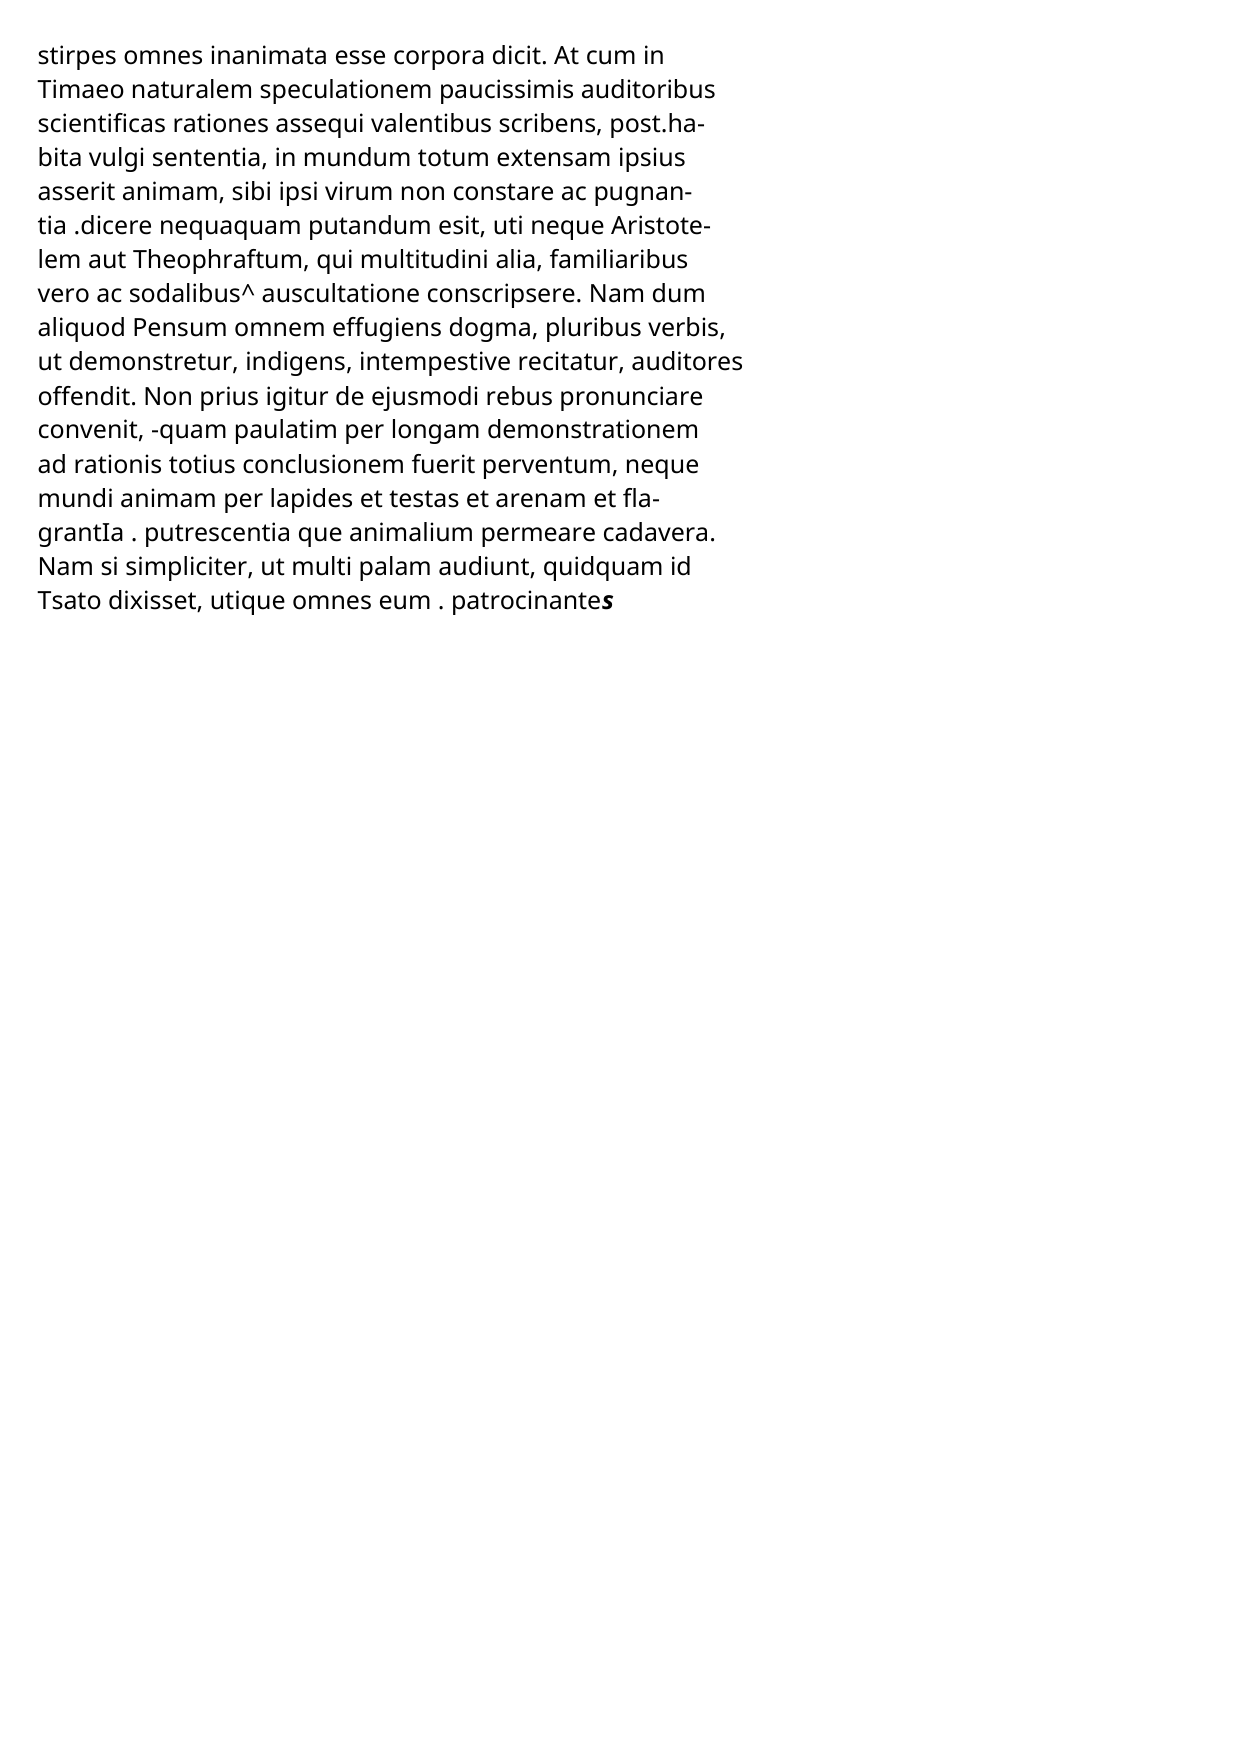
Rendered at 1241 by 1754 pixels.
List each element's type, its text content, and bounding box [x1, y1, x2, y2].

text stirpes omnes inanimata esse corpora dicit. At cum in Timaeo naturalem speculationem paucissimis auditoribus scientificas rationes assequi valentibus scribens, post.ha- bita vulgi sententia, in mundum totum extensam ipsius asserit animam, sibi ipsi virum non constare ac pugnan- tia .dicere nequaquam putandum esit, uti neque Aristote- lem aut Theophraftum, qui multitudini alia, familiaribus vero ac sodalibus^ auscultatione conscripsere. Nam dum aliquod Pensum omnem effugiens dogma, pluribus verbis, ut demonstretur, indigens, intempestive recitatur, auditores offendit. Non prius igitur de ejusmodi rebus pronunciare convenit, -quam paulatim per longam demonstrationem ad rationis totius conclusionem fuerit perventum, neque mundi animam per lapides et testas et arenam et fla- grantIa . putrescentia que animalium permeare cadavera. Nam si simpliciter, ut multi palam audiunt, quidquam id Tsato dixisset, utique omnes eum . patrocinantes [37, 37, 1203, 617]
